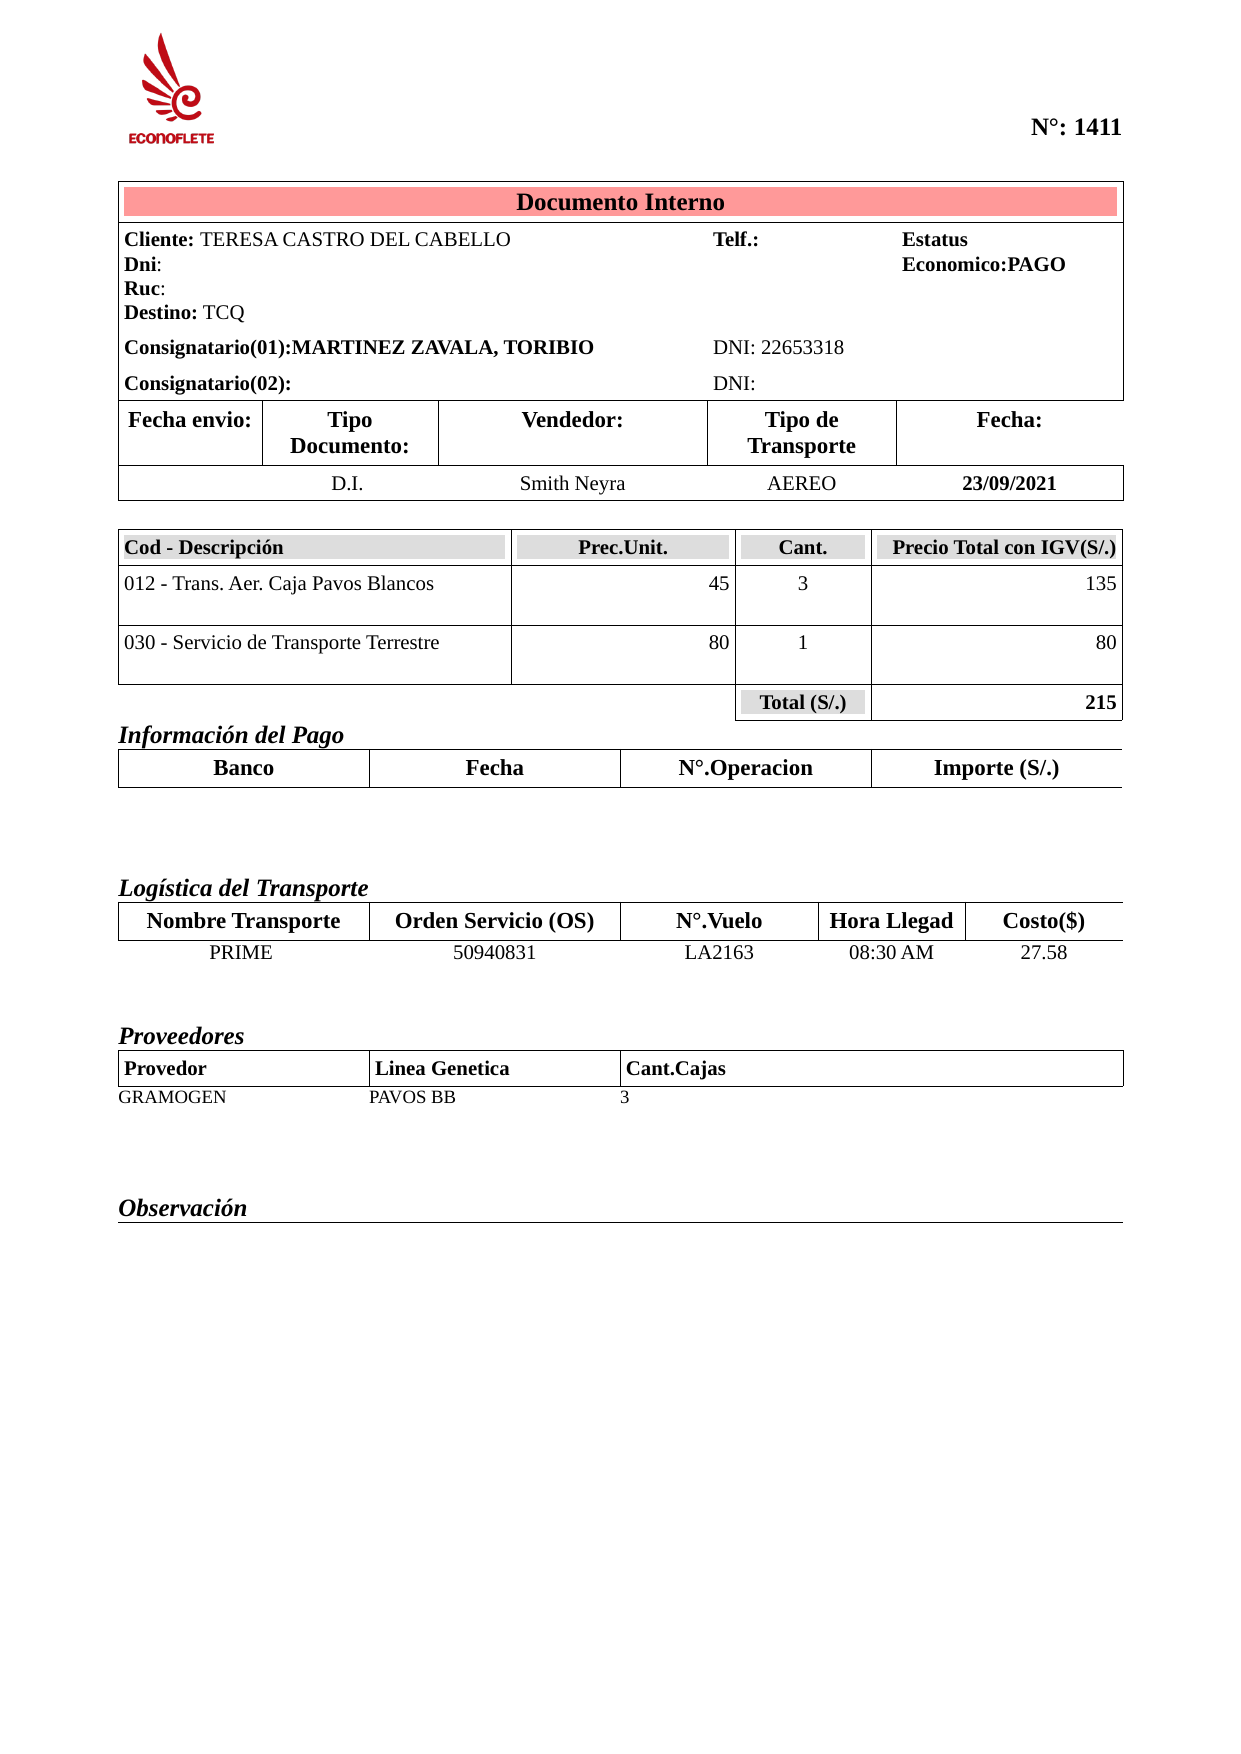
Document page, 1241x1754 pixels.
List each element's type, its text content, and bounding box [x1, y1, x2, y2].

table_header Provedor [119, 1051, 369, 1086]
table_cell LA2163 [620, 941, 818, 964]
table_header Linea Genetica [370, 1051, 620, 1086]
table_cell PAVOS BB [369, 1087, 620, 1107]
table_cell [620, 993, 818, 1021]
table_cell [620, 964, 818, 992]
table_cell [118, 815, 369, 844]
table_cell [620, 1129, 1123, 1150]
table_cell 80 [512, 626, 735, 684]
table_cell Smith Neyra [438, 466, 707, 500]
table_cell [369, 993, 620, 1021]
table_cell [620, 1107, 1123, 1129]
table_cell [369, 815, 620, 844]
table_header N°.Vuelo [621, 903, 818, 939]
table_cell Tipo de Transporte [708, 401, 896, 465]
table_cell [118, 1107, 369, 1129]
table_cell GRAMOGEN [118, 1087, 369, 1107]
table_cell [369, 1150, 620, 1172]
table_cell [818, 964, 965, 992]
table_cell Tipo Documento: [263, 401, 438, 465]
table_header Fecha [370, 750, 620, 787]
table_cell [620, 815, 871, 844]
table_header Hora Llegad [819, 903, 965, 939]
table_cell [118, 1150, 369, 1172]
table_cell [369, 1107, 620, 1129]
table_cell 27.58 [965, 941, 1123, 964]
table_cell Consignatario(01):MARTINEZ ZAVALA, TORIBIO [119, 329, 707, 365]
table_cell [118, 844, 369, 873]
table_cell [871, 788, 1122, 815]
table_cell [118, 788, 369, 815]
table_header Nombre Transporte [119, 903, 369, 939]
table_header Prec.Unit. [512, 530, 735, 565]
table_cell [118, 1129, 369, 1150]
table_header Documento Interno [119, 182, 1123, 222]
table_cell [965, 964, 1123, 992]
table_header Precio Total con IGV(S/.) [872, 530, 1122, 565]
table_cell Consignatario(02): [119, 365, 707, 400]
table_cell 3 [620, 1087, 1123, 1107]
table_cell 1 [736, 626, 871, 684]
table_cell [620, 1172, 1123, 1193]
table_cell [818, 993, 965, 1021]
table_header Costo($) [966, 903, 1123, 939]
table_cell Cliente: TERESA CASTRO DEL CABELLO Dni: Ruc: Destino: TCQ [119, 223, 707, 329]
table_cell 50940831 [369, 941, 620, 964]
table_cell [118, 964, 369, 992]
table_header Banco [119, 750, 369, 787]
table_cell 012 - Trans. Aer. Caja Pavos Blancos [119, 566, 511, 624]
table_cell 45 [512, 566, 735, 624]
text Información del Pago [118, 720, 1122, 749]
table_cell 23/09/2021 [896, 466, 1123, 500]
table_cell AEREO [707, 466, 896, 500]
table_cell 030 - Servicio de Transporte Terrestre [119, 626, 511, 684]
table_header Cant. [736, 530, 871, 565]
table_header [118, 1223, 1123, 1246]
table_cell 215 [872, 685, 1122, 720]
table_cell Fecha envio: [119, 401, 262, 465]
table_cell [620, 844, 871, 873]
table_cell DNI: 22653318 [707, 329, 1123, 365]
table_header N°.Operacion [621, 750, 871, 787]
table_cell [119, 466, 262, 500]
table_header Cod - Descripción [119, 530, 511, 565]
picture [118, 32, 225, 144]
table_cell Fecha: [897, 401, 1123, 465]
table_cell DNI: [707, 365, 1123, 400]
table_cell [118, 993, 369, 1021]
table_cell [620, 788, 871, 815]
table_header Cant.Cajas [621, 1051, 1123, 1086]
table_cell [118, 1172, 369, 1193]
text Observación [118, 1193, 1122, 1222]
table_cell Telf.: [707, 223, 896, 329]
table_cell Estatus Economico:PAGO [896, 223, 1123, 329]
table_cell [511, 685, 735, 720]
table_cell D.I. [262, 466, 438, 500]
table_cell [871, 815, 1122, 844]
table_cell [369, 1129, 620, 1150]
table_header Importe (S/.) [872, 750, 1122, 787]
table_cell 08:30 AM [818, 941, 965, 964]
text Proveedores [118, 1021, 1122, 1050]
table_cell Vendedor: [439, 401, 707, 465]
table_header Orden Servicio (OS) [370, 903, 620, 939]
table_cell 80 [872, 626, 1122, 684]
table_cell [118, 685, 511, 720]
table_cell [369, 788, 620, 815]
table_cell 3 [736, 566, 871, 624]
table_cell [369, 964, 620, 992]
table_cell [369, 844, 620, 873]
text Logística del Transporte [118, 873, 1122, 902]
table_cell [369, 1172, 620, 1193]
table_cell 135 [872, 566, 1122, 624]
table_cell [620, 1150, 1123, 1172]
table_cell Total (S/.) [736, 685, 871, 720]
table_cell [871, 844, 1122, 873]
table_cell [965, 993, 1123, 1021]
table_cell PRIME [118, 941, 369, 964]
